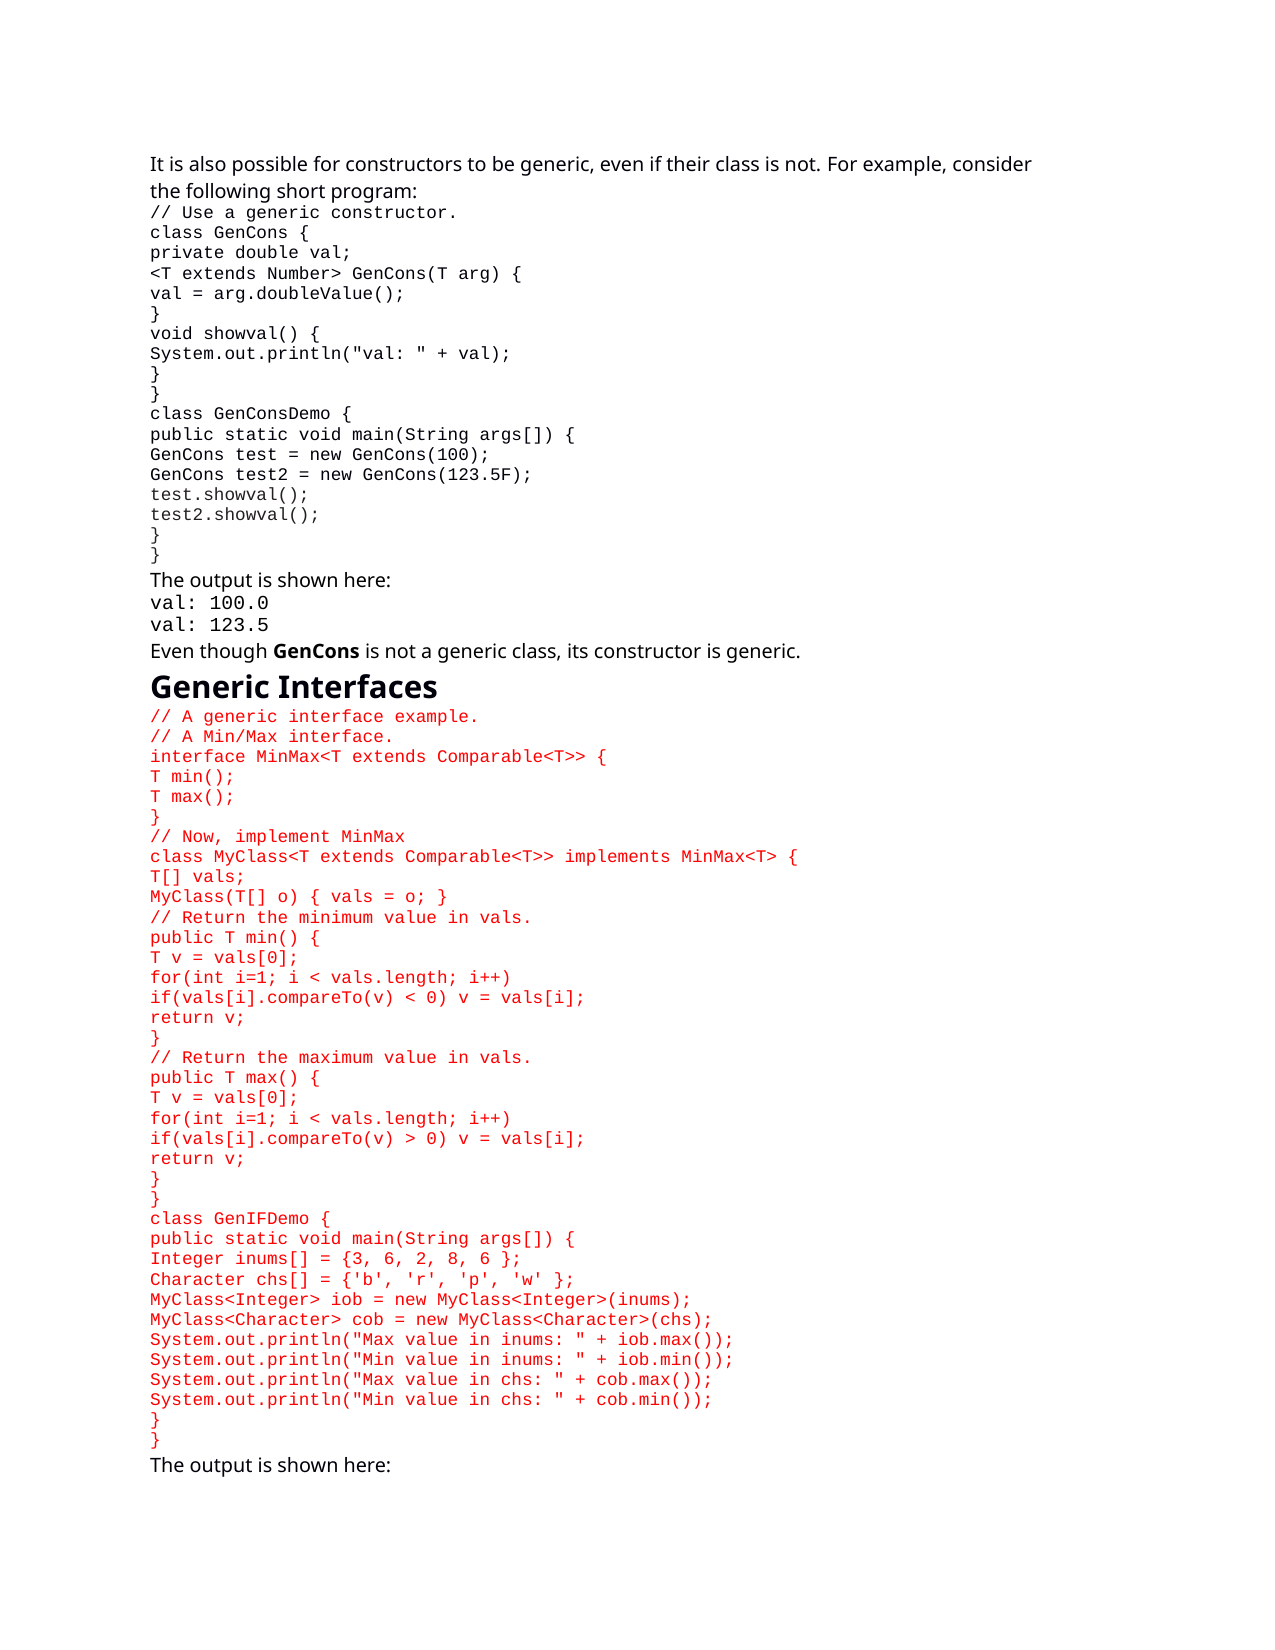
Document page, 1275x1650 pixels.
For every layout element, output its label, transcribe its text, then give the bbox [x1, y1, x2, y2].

text // Now, implement MinMax [150, 828, 1125, 848]
text if(vals[i].compareTo(v) > 0) v = vals[i]; [150, 1129, 1125, 1149]
text } [150, 1190, 1125, 1210]
text interface MinMax<T extends Comparable<T>> { [150, 747, 1125, 767]
text GenCons test2 = new GenCons(123.5F); [150, 465, 1125, 485]
text System.out.println("val: " + val); [150, 345, 1125, 365]
text MyClass(T[] o) { vals = o; } [150, 888, 1125, 908]
text for(int i=1; i < vals.length; i++) [150, 968, 1125, 989]
text } [150, 304, 1125, 324]
text class GenConsDemo { [150, 405, 1125, 425]
text } [150, 1029, 1125, 1049]
text System.out.println("Min value in chs: " + cob.min()); [150, 1391, 1125, 1411]
text Integer inums[] = {3, 6, 2, 8, 6 }; [150, 1250, 1125, 1270]
text val = arg.doubleValue(); [150, 284, 1125, 304]
text GenCons test = new GenCons(100); [150, 445, 1125, 465]
text The output is shown here: [150, 566, 1125, 593]
text class GenIFDemo { [150, 1210, 1125, 1230]
text T v = vals[0]; [150, 948, 1125, 968]
text for(int i=1; i < vals.length; i++) [150, 1109, 1125, 1129]
text return v; [150, 1149, 1125, 1169]
text // A Min/Max interface. [150, 727, 1125, 747]
text if(vals[i].compareTo(v) < 0) v = vals[i]; [150, 989, 1125, 1009]
text // A generic interface example. [150, 707, 1125, 727]
text It is also possible for constructors to be generic, even if their class is not. For example, consider [150, 150, 1125, 177]
text } [150, 385, 1125, 405]
text // Return the maximum value in vals. [150, 1049, 1125, 1069]
text public static void main(String args[]) { [150, 425, 1125, 445]
text the following short program: [150, 177, 1125, 204]
text val: 100.0 [150, 593, 1125, 615]
text } [150, 1431, 1125, 1451]
text System.out.println("Min value in inums: " + iob.min()); [150, 1351, 1125, 1371]
text // Use a generic constructor. [150, 204, 1125, 224]
text T min(); [150, 767, 1125, 788]
text Even though GenCons is not a generic class, its constructor is generic. [150, 638, 1125, 664]
text T v = vals[0]; [150, 1089, 1125, 1109]
text } [150, 526, 1125, 546]
text T max(); [150, 788, 1125, 808]
text public static void main(String args[]) { [150, 1230, 1125, 1250]
text } [150, 1411, 1125, 1431]
text } [150, 365, 1125, 385]
text System.out.println("Max value in chs: " + cob.max()); [150, 1371, 1125, 1391]
text System.out.println("Max value in inums: " + iob.max()); [150, 1330, 1125, 1351]
text T[] vals; [150, 868, 1125, 888]
text MyClass<Integer> iob = new MyClass<Integer>(inums); [150, 1290, 1125, 1310]
text } [150, 546, 1125, 566]
text MyClass<Character> cob = new MyClass<Character>(chs); [150, 1310, 1125, 1330]
text } [150, 808, 1125, 828]
text return v; [150, 1009, 1125, 1029]
text class MyClass<T extends Comparable<T>> implements MinMax<T> { [150, 848, 1125, 868]
text public T min() { [150, 928, 1125, 948]
text Character chs[] = {'b', 'r', 'p', 'w' }; [150, 1270, 1125, 1290]
text } [150, 1169, 1125, 1190]
text private double val; [150, 244, 1125, 264]
text <T extends Number> GenCons(T arg) { [150, 264, 1125, 284]
text The output is shown here: [150, 1451, 1125, 1478]
text void showval() { [150, 324, 1125, 345]
text Generic Interfaces [150, 664, 1125, 707]
text val: 123.5 [150, 615, 1125, 638]
text // Return the minimum value in vals. [150, 908, 1125, 928]
text test2.showval(); [150, 506, 1125, 526]
text class GenCons { [150, 224, 1125, 244]
text public T max() { [150, 1069, 1125, 1089]
text test.showval(); [150, 485, 1125, 506]
